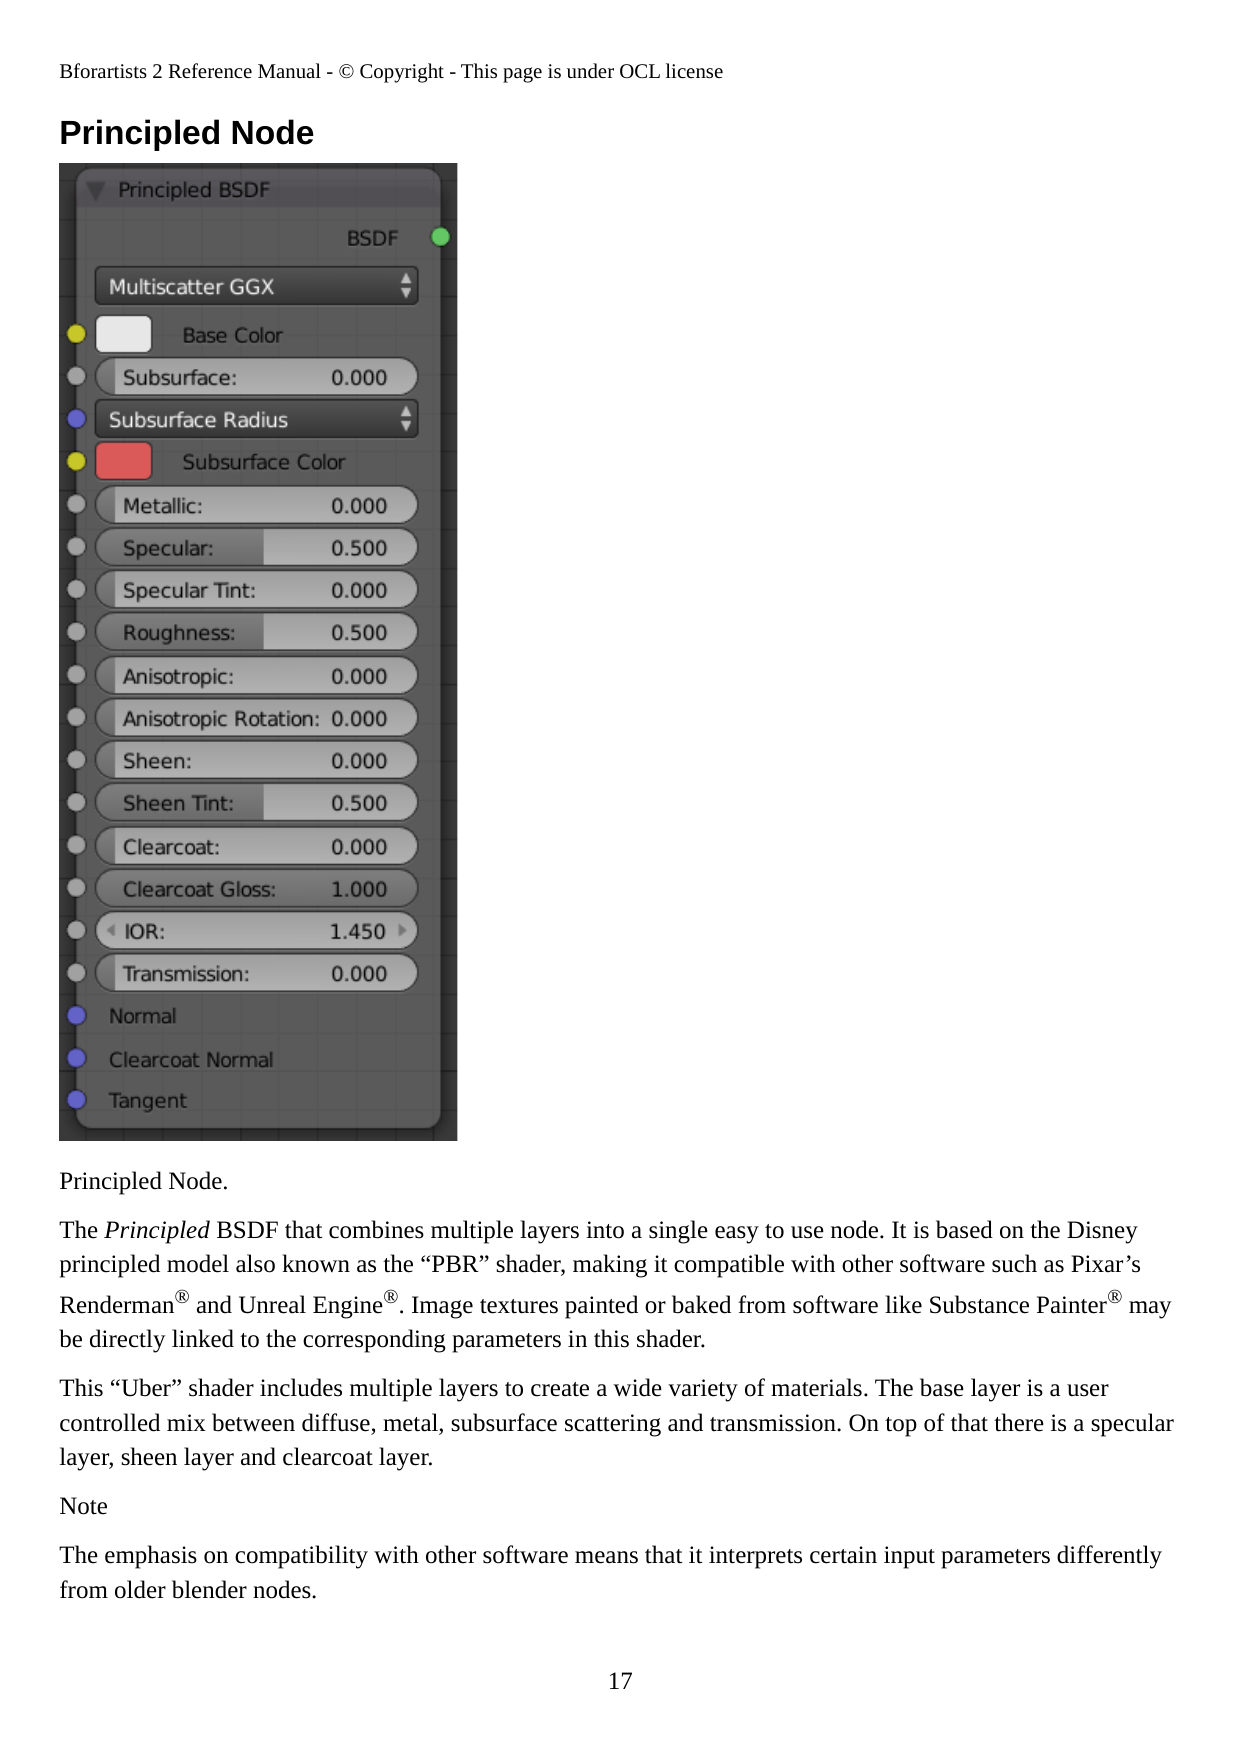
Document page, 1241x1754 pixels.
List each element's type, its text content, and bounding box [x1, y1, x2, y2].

text The emphasis on compatibility with other software means that it interprets certain input parameters differently from older blender nodes. [59, 1540, 1181, 1604]
subtitle Principled Node [59, 113, 1181, 151]
text This “Uber” shader includes multiple layers to create a wide variety of materials. The base layer is a user controlled mix between diffuse, metal, subsurface scattering and transmission. On top of that there is a specular layer, sheen layer and clearcoat layer. [59, 1373, 1181, 1471]
text Note [59, 1491, 1181, 1520]
picture [59, 163, 458, 1141]
text Principled Node. [59, 1166, 1181, 1195]
text The Principled BSDF that combines multiple layers into a single easy to use node. It is based on the Disney principled model also known as the “PBR” shader, making it compatible with other software such as Pixar’s Renderman® and Unreal Engine®. Image textures painted or baked from software like Substance Painter® may be directly linked to the corresponding parameters in this shader. [59, 1215, 1181, 1353]
